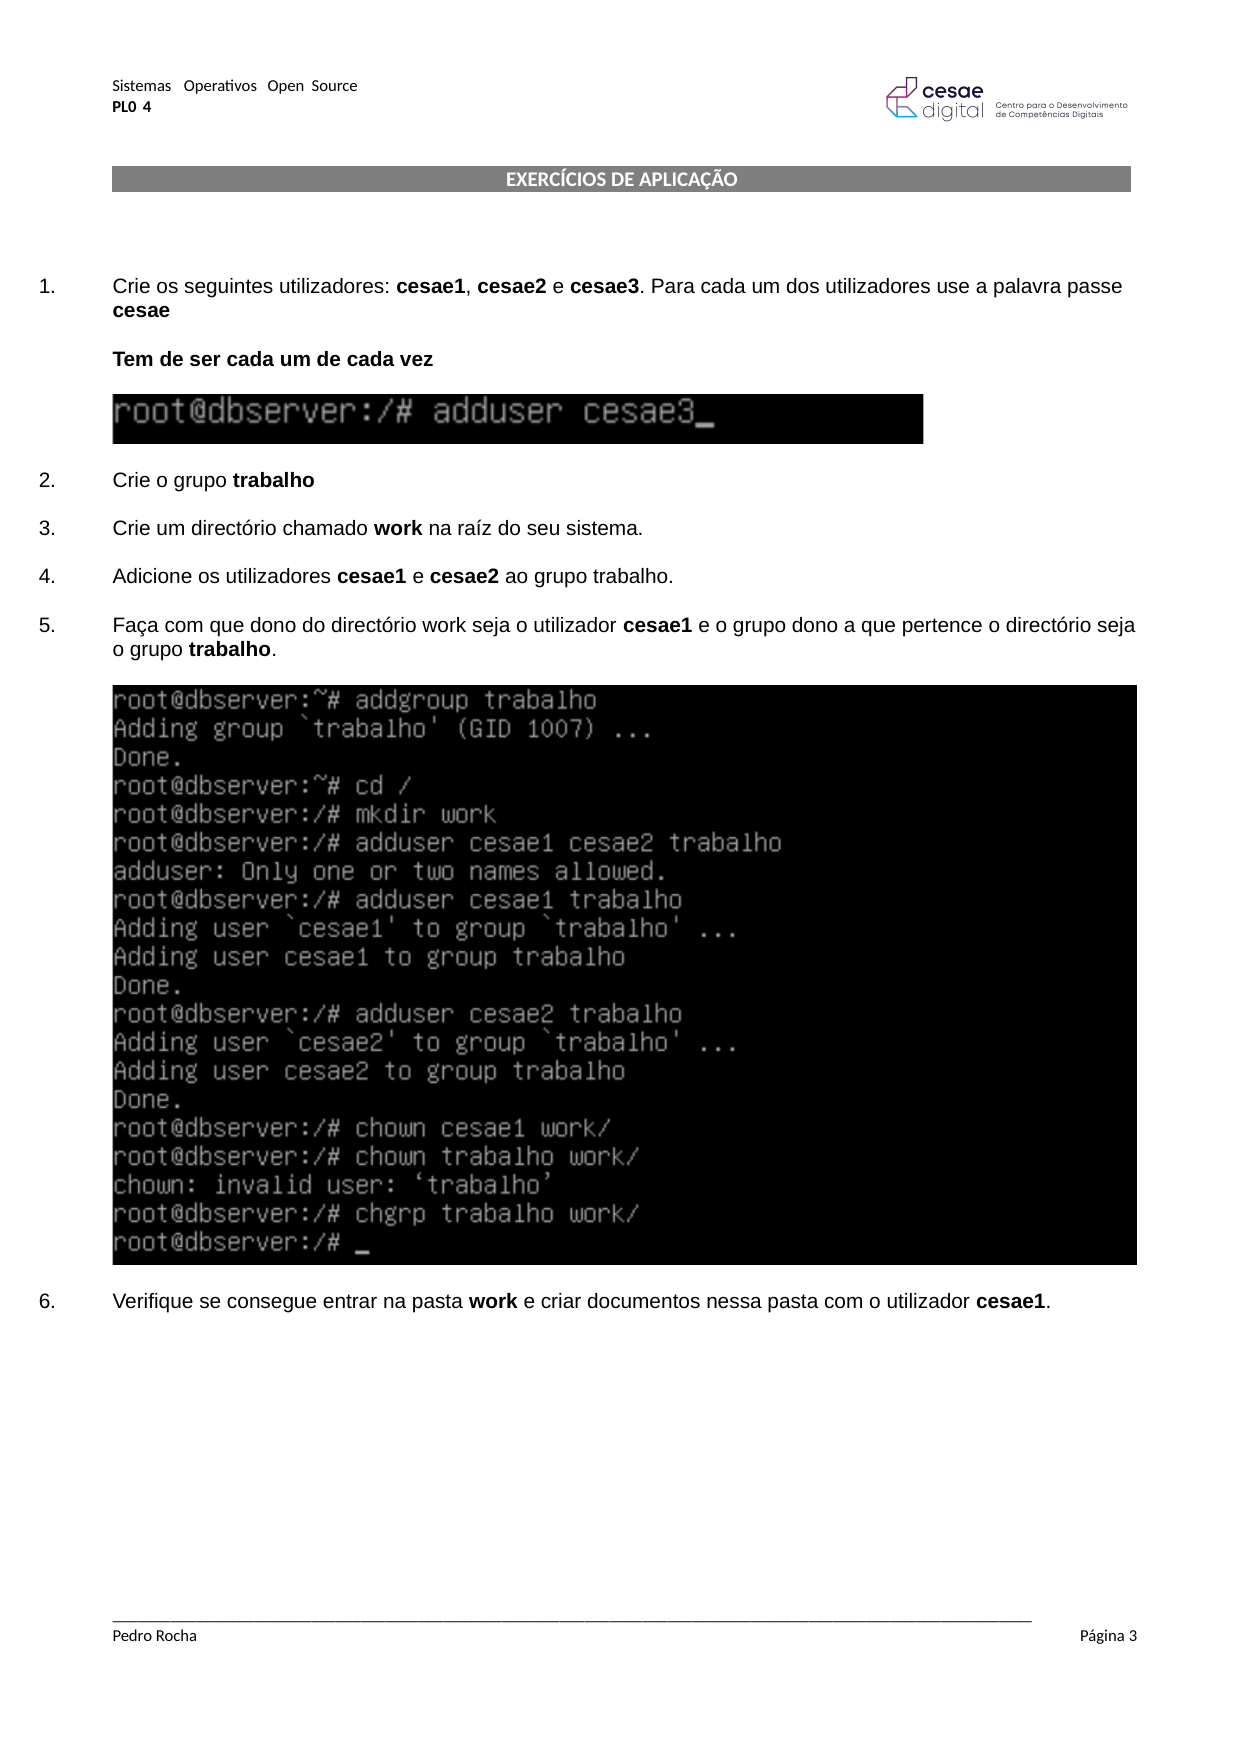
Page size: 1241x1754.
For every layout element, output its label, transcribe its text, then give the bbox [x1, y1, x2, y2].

list Verifique se consegue entrar na pasta work e criar documentos nessa pasta com o utilizador cesae1. [38, 1289, 1137, 1313]
list Faça com que dono do directório work seja o utilizador cesae1 e o grupo dono a que pertence o directório seja o grupo trabalho. [38, 612, 1137, 661]
list Crie o grupo trabalho [38, 468, 1137, 492]
list Adicione os utilizadores cesae1 e cesae2 ao grupo trabalho. [38, 564, 1137, 588]
subtitle EXERCÍCIOS DE APLICAÇÃO [112, 166, 1131, 192]
list Crie os seguintes utilizadores: cesae1, cesae2 e cesae3. Para cada um dos utilizadores use a palavra passe cesae [38, 273, 1137, 322]
text Tem de ser cada um de cada vez [112, 347, 1137, 371]
list Crie um directório chamado work na raíz do seu sistema. [38, 516, 1137, 540]
